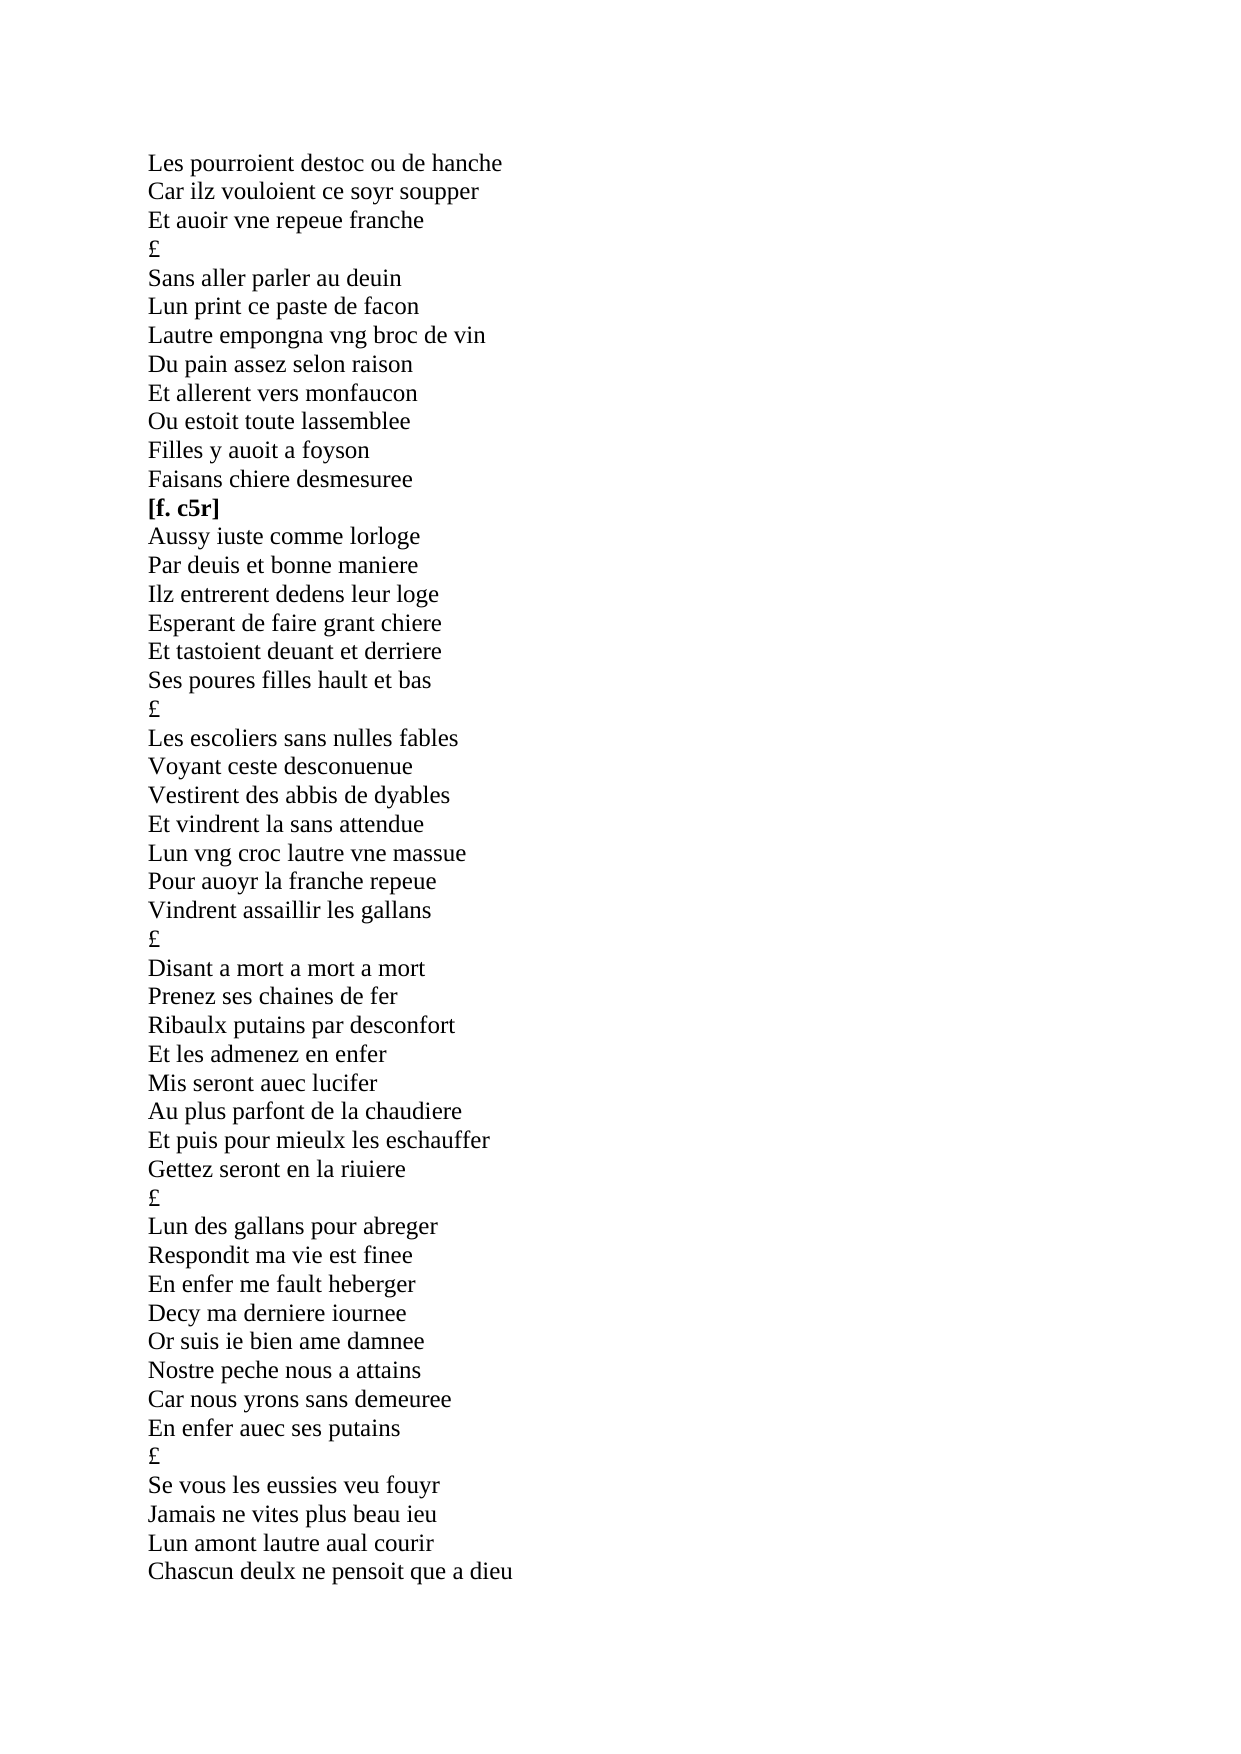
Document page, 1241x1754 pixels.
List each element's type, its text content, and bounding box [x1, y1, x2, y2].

text Chascun deulx ne pensoit que a dieu [148, 1556, 1093, 1585]
text £ [148, 1441, 1093, 1470]
text [f. c5r] [148, 493, 1093, 521]
text Les escoliers sans nulles fables [148, 723, 1093, 751]
text Se vous les eussies veu fouyr [148, 1470, 1093, 1499]
text Ses poures filles hault et bas [148, 665, 1093, 694]
text Car ilz vouloient ce soyr soupper [148, 176, 1093, 205]
text Vestirent des abbis de dyables [148, 780, 1093, 809]
text Sans aller parler au deuin [148, 263, 1093, 291]
text Faisans chiere desmesuree [148, 464, 1093, 493]
text Lautre empongna vng broc de vin [148, 320, 1093, 349]
text Jamais ne vites plus beau ieu [148, 1499, 1093, 1528]
text Or suis ie bien ame damnee [148, 1326, 1093, 1355]
text Nostre peche nous a attains [148, 1355, 1093, 1384]
text Et vindrent la sans attendue [148, 809, 1093, 838]
text £ [148, 1183, 1093, 1211]
text Car nous yrons sans demeuree [148, 1384, 1093, 1413]
text Et les admenez en enfer [148, 1039, 1093, 1068]
text Lun des gallans pour abreger [148, 1211, 1093, 1240]
text Esperant de faire grant chiere [148, 608, 1093, 636]
text £ [148, 234, 1093, 263]
text Disant a mort a mort a mort [148, 953, 1093, 981]
text Vindrent assaillir les gallans [148, 895, 1093, 924]
text Pour auoyr la franche repeue [148, 866, 1093, 895]
text Au plus parfont de la chaudiere [148, 1096, 1093, 1125]
text Lun vng croc lautre vne massue [148, 838, 1093, 866]
text Et allerent vers monfaucon [148, 378, 1093, 406]
text Ribaulx putains par desconfort [148, 1010, 1093, 1039]
text Filles y auoit a foyson [148, 435, 1093, 464]
text Respondit ma vie est finee [148, 1240, 1093, 1269]
text Du pain assez selon raison [148, 349, 1093, 378]
text Et tastoient deuant et derriere [148, 636, 1093, 665]
text Ilz entrerent dedens leur loge [148, 579, 1093, 608]
text Et auoir vne repeue franche [148, 205, 1093, 234]
text Gettez seront en la riuiere [148, 1154, 1093, 1183]
text Aussy iuste comme lorloge [148, 521, 1093, 550]
text Et puis pour mieulx les eschauffer [148, 1125, 1093, 1154]
text Mis seront auec lucifer [148, 1068, 1093, 1096]
text En enfer me fault heberger [148, 1269, 1093, 1298]
text Par deuis et bonne maniere [148, 550, 1093, 579]
text Les pourroient destoc ou de hanche [148, 148, 1093, 176]
text Prenez ses chaines de fer [148, 981, 1093, 1010]
text En enfer auec ses putains [148, 1413, 1093, 1441]
text Lun amont lautre aual courir [148, 1528, 1093, 1556]
text Ou estoit toute lassemblee [148, 406, 1093, 435]
text Voyant ceste desconuenue [148, 751, 1093, 780]
text Decy ma derniere iournee [148, 1298, 1093, 1326]
text Lun print ce paste de facon [148, 291, 1093, 320]
text £ [148, 924, 1093, 953]
text £ [148, 694, 1093, 723]
